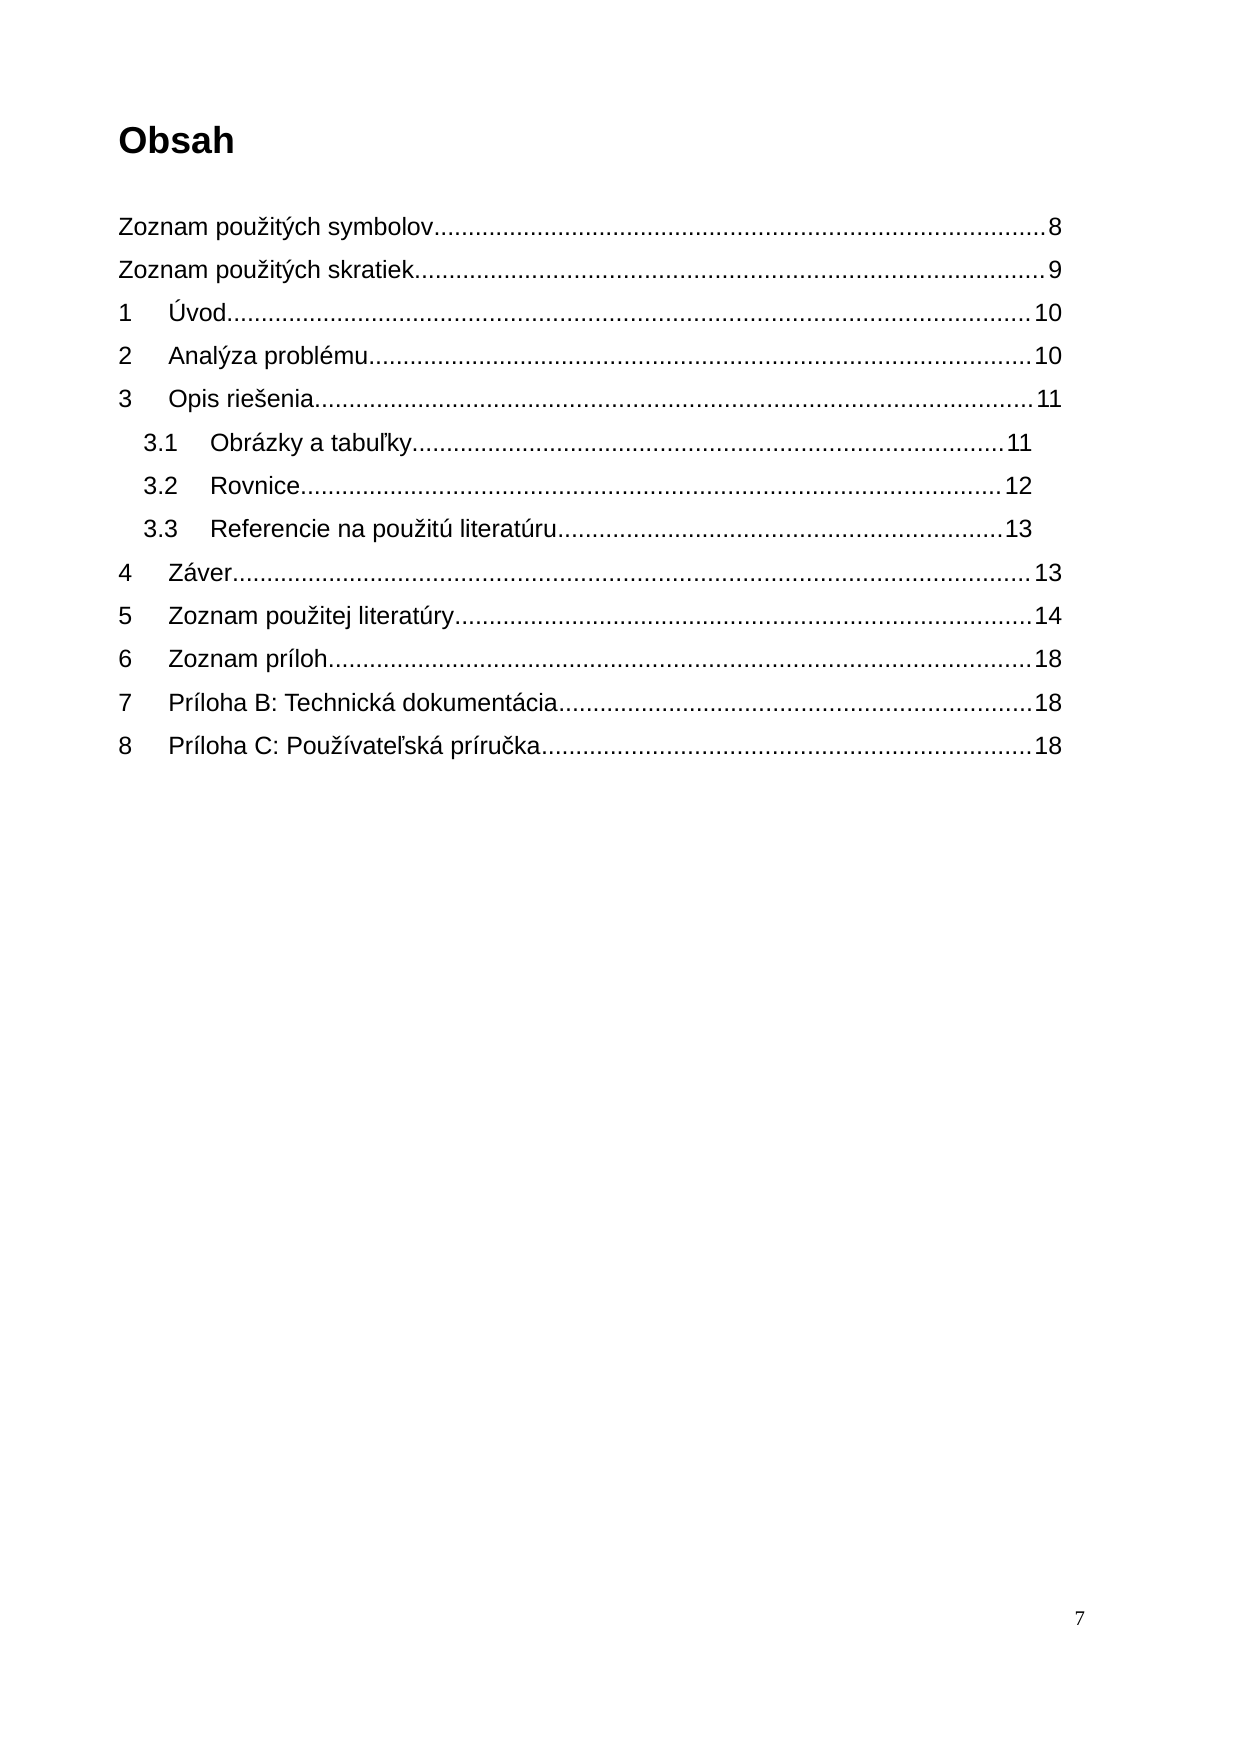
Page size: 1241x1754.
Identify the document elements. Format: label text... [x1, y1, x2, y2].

text 3.3 Referencie na použitú literatúru 13 [143, 514, 1122, 543]
text 7 Príloha B: Technická dokumentácia 18 [118, 688, 1122, 717]
text 4 Záver 13 [118, 558, 1122, 587]
text 3.1 Obrázky a tabuľky 11 [143, 428, 1122, 457]
text Zoznam použitých symbolov 8 [118, 212, 1122, 240]
text Zoznam použitých skratiek 9 [118, 255, 1122, 283]
text 8 Príloha C: Používateľská príručka 18 [118, 731, 1122, 760]
text Obsah [118, 118, 1122, 161]
text 3.2 Rovnice 12 [143, 471, 1122, 500]
text 6 Zoznam príloh 18 [118, 644, 1122, 673]
text 3 Opis riešenia 11 [118, 384, 1122, 413]
text 1 Úvod 10 [118, 298, 1122, 327]
text 5 Zoznam použitej literatúry 14 [118, 601, 1122, 630]
text 2 Analýza problému 10 [118, 341, 1122, 370]
